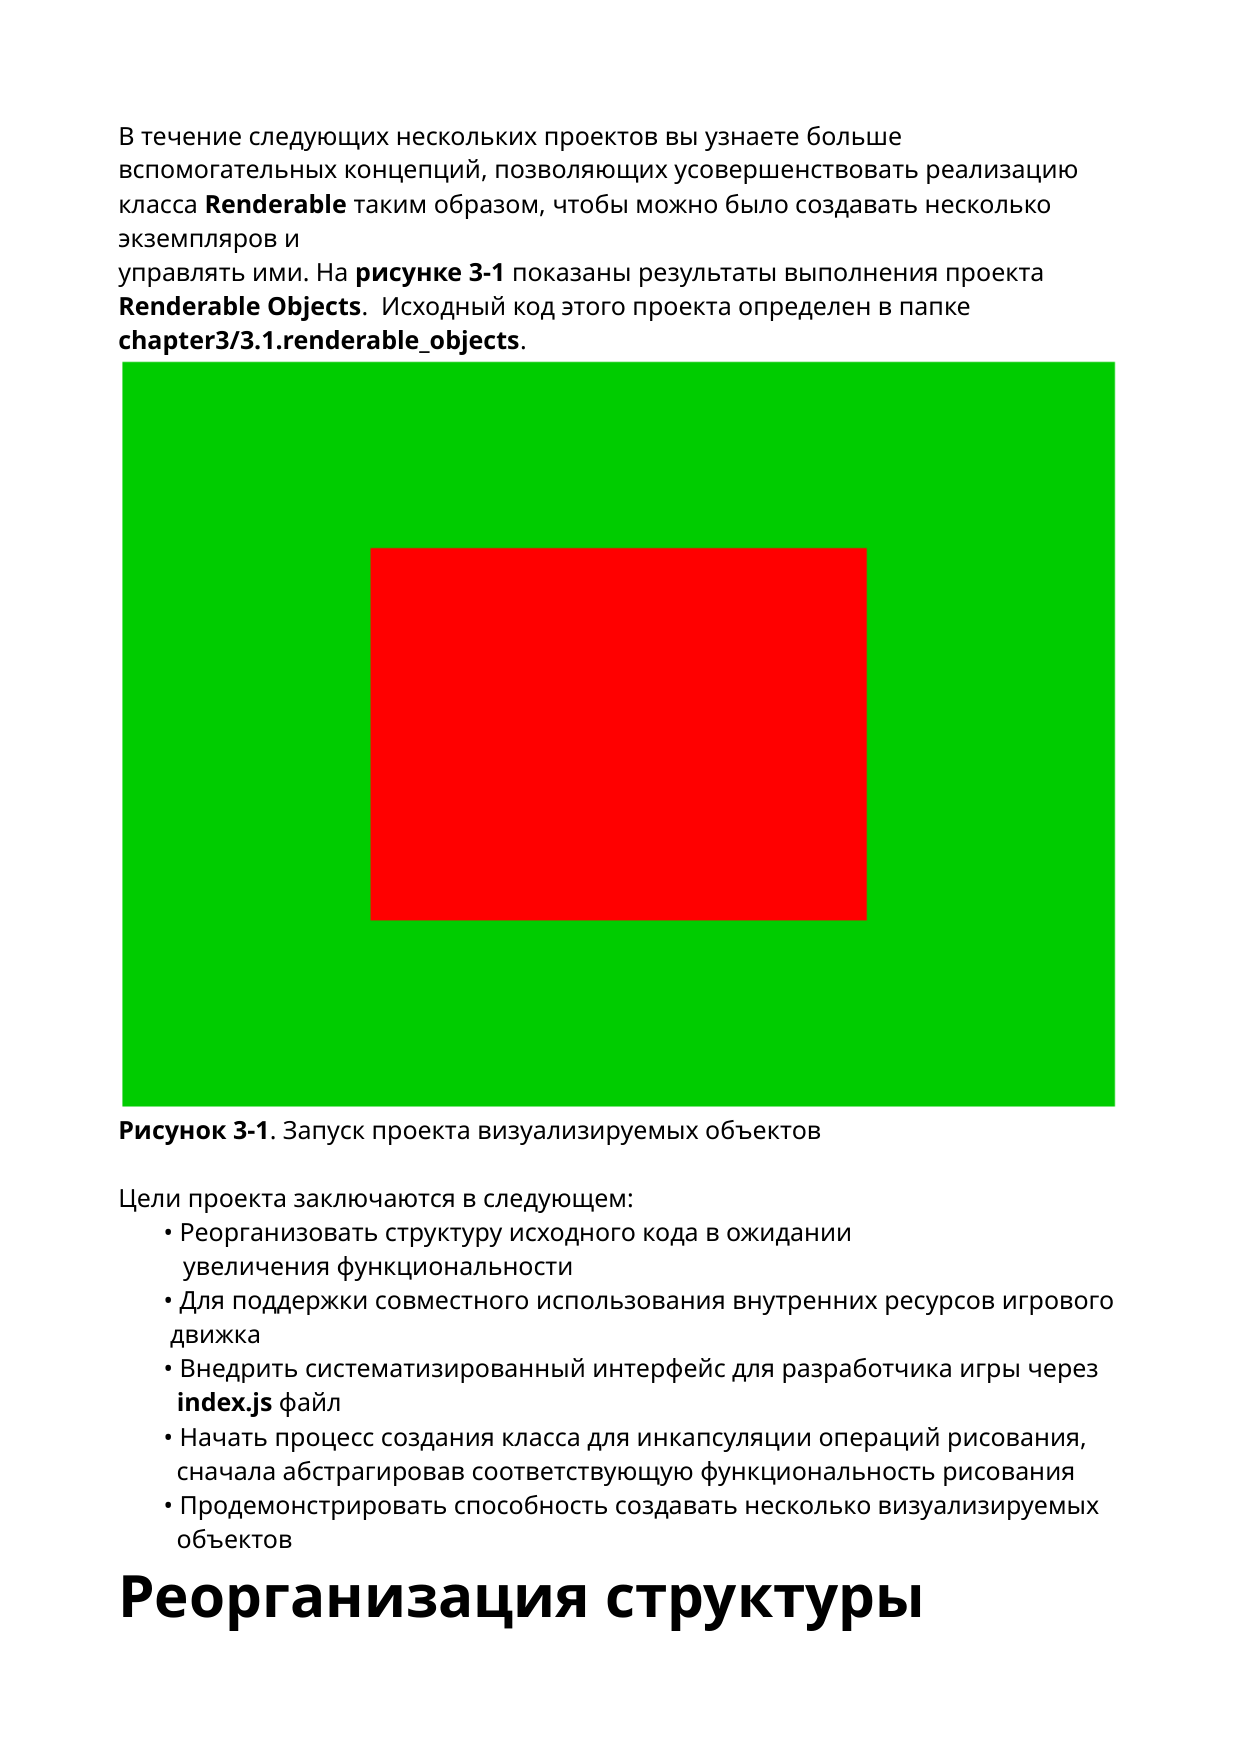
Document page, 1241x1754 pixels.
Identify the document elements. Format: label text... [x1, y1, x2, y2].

text сначала абстрагировав соответствующую функциональность рисования [118, 1453, 1122, 1487]
text управлять ими. На рисунке 3-1 показаны результаты выполнения проекта Renderable Objects. Исходный код этого проекта определен в папке chapter3/3.1.renderable_objects. [118, 254, 1122, 356]
picture [118, 356, 1123, 1113]
text Реорганизация структуры [118, 1555, 1122, 1635]
text • Реорганизовать структуру исходного кода в ожидании [118, 1215, 1122, 1249]
text • Для поддержки совместного использования внутренних ресурсов игрового [118, 1283, 1122, 1317]
text В течение следующих нескольких проектов вы узнаете больше вспомогательных концепций, позволяющих усовершенствовать реализацию класса Renderable таким образом, чтобы можно было создавать несколько экземпляров и [118, 118, 1122, 254]
text объектов [118, 1521, 1122, 1555]
text движка [118, 1317, 1122, 1351]
text увеличения функциональности [118, 1249, 1122, 1283]
text • Продемонстрировать способность создавать несколько визуализируемых [118, 1487, 1122, 1521]
text index.js файл [118, 1385, 1122, 1419]
text • Начать процесс создания класса для инкапсуляции операций рисования, [118, 1419, 1122, 1453]
text • Внедрить систематизированный интерфейс для разработчика игры через [118, 1351, 1122, 1385]
text Цели проекта заключаются в следующем: [118, 1181, 1122, 1215]
text Рисунок 3-1. Запуск проекта визуализируемых объектов [118, 1113, 1122, 1147]
